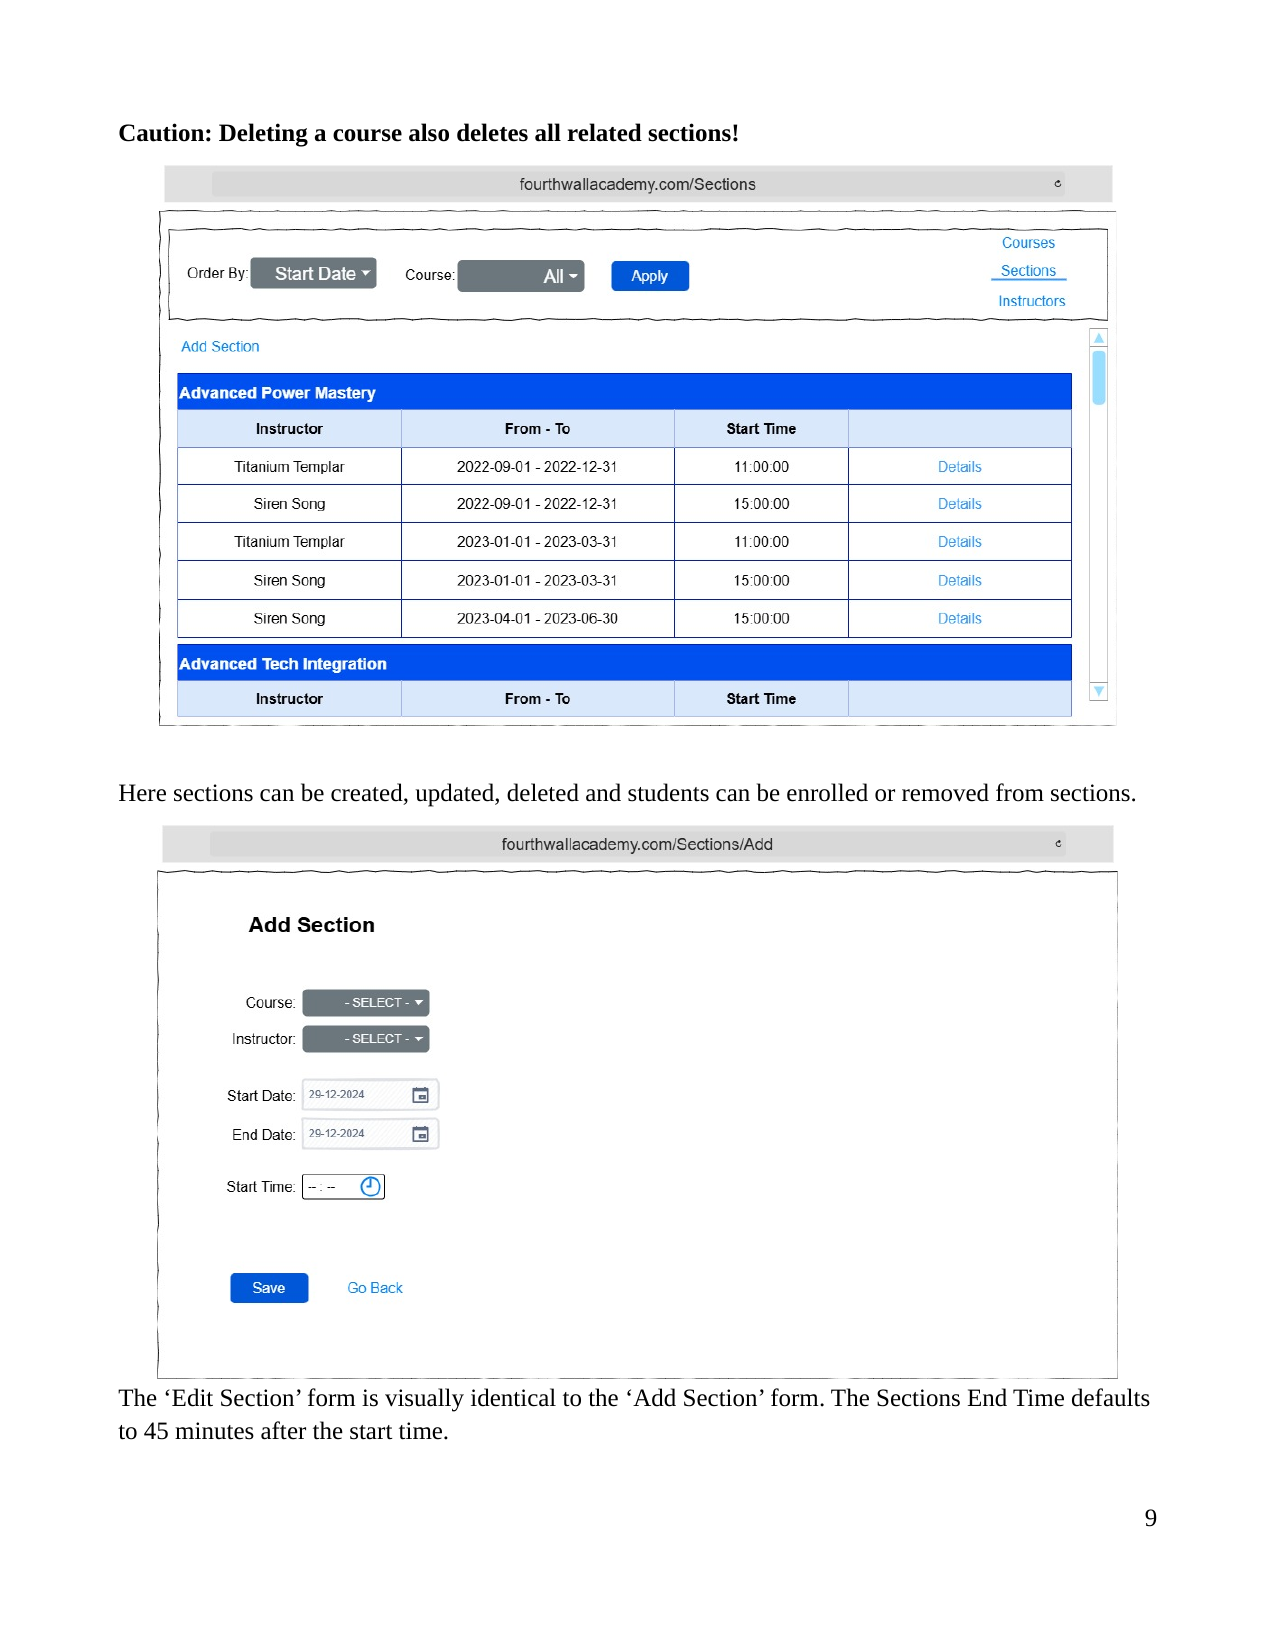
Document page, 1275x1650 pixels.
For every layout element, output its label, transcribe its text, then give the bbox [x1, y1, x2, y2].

picture [159, 165, 1117, 726]
text Here sections can be created, updated, deleted and students can be enrolled or removed from sections. [118, 778, 1157, 806]
text The ‘Edit Section’ form is visually identical to the ‘Add Section’ form. The Sections End Time defaults to 45 minutes after the start time. [118, 825, 1157, 1444]
text Caution: Deleting a course also deletes all related sections! [118, 118, 1157, 147]
picture [157, 825, 1118, 1379]
